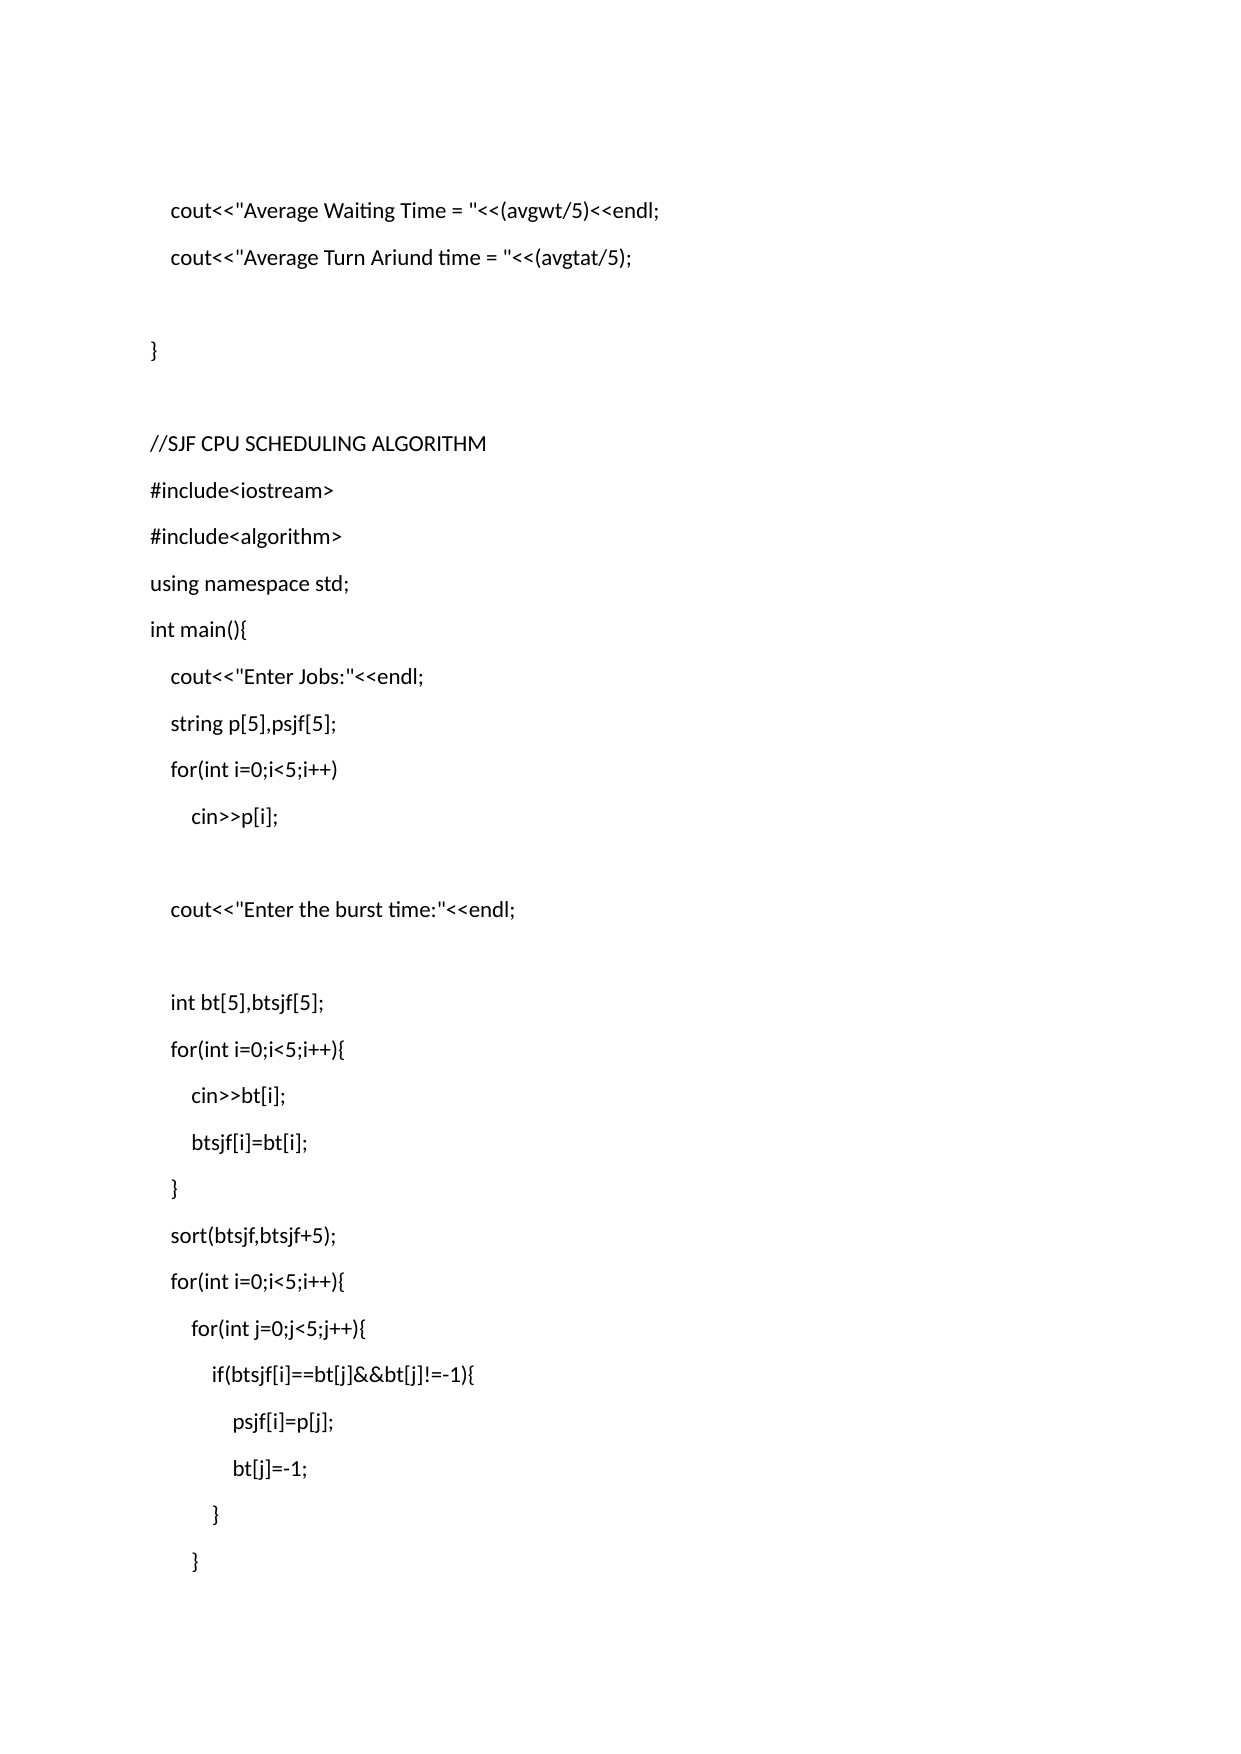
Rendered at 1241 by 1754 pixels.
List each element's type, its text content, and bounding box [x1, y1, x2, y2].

text #include<algorithm> [150, 522, 1090, 551]
text cout<<"Average Turn Ariund time = "<<(avgtat/5); [150, 243, 1090, 271]
text } [150, 1500, 1090, 1528]
text for(int i=0;i<5;i++){ [150, 1267, 1090, 1296]
text } [150, 336, 1090, 364]
text bt[j]=-1; [150, 1454, 1090, 1482]
text //SJF CPU SCHEDULING ALGORITHM [150, 429, 1090, 457]
text } [150, 1547, 1090, 1575]
text for(int j=0;j<5;j++){ [150, 1314, 1090, 1342]
text cout<<"Enter Jobs:"<<endl; [150, 662, 1090, 690]
text cin>>p[i]; [150, 802, 1090, 830]
text if(btsjf[i]==bt[j]&&bt[j]!=-1){ [150, 1361, 1090, 1389]
text btsjf[i]=bt[i]; [150, 1128, 1090, 1156]
text for(int i=0;i<5;i++) [150, 755, 1090, 783]
text cout<<"Enter the burst time:"<<endl; [150, 895, 1090, 923]
text cout<<"Average Waiting Time = "<<(avgwt/5)<<endl; [150, 197, 1090, 224]
text string p[5],psjf[5]; [150, 709, 1090, 737]
text int bt[5],btsjf[5]; [150, 988, 1090, 1016]
text using namespace std; [150, 569, 1090, 597]
text #include<iostream> [150, 476, 1090, 504]
text int main(){ [150, 616, 1090, 644]
text for(int i=0;i<5;i++){ [150, 1035, 1090, 1063]
text sort(btsjf,btsjf+5); [150, 1221, 1090, 1249]
text cin>>bt[i]; [150, 1081, 1090, 1109]
text } [150, 1174, 1090, 1202]
text psjf[i]=p[j]; [150, 1407, 1090, 1435]
